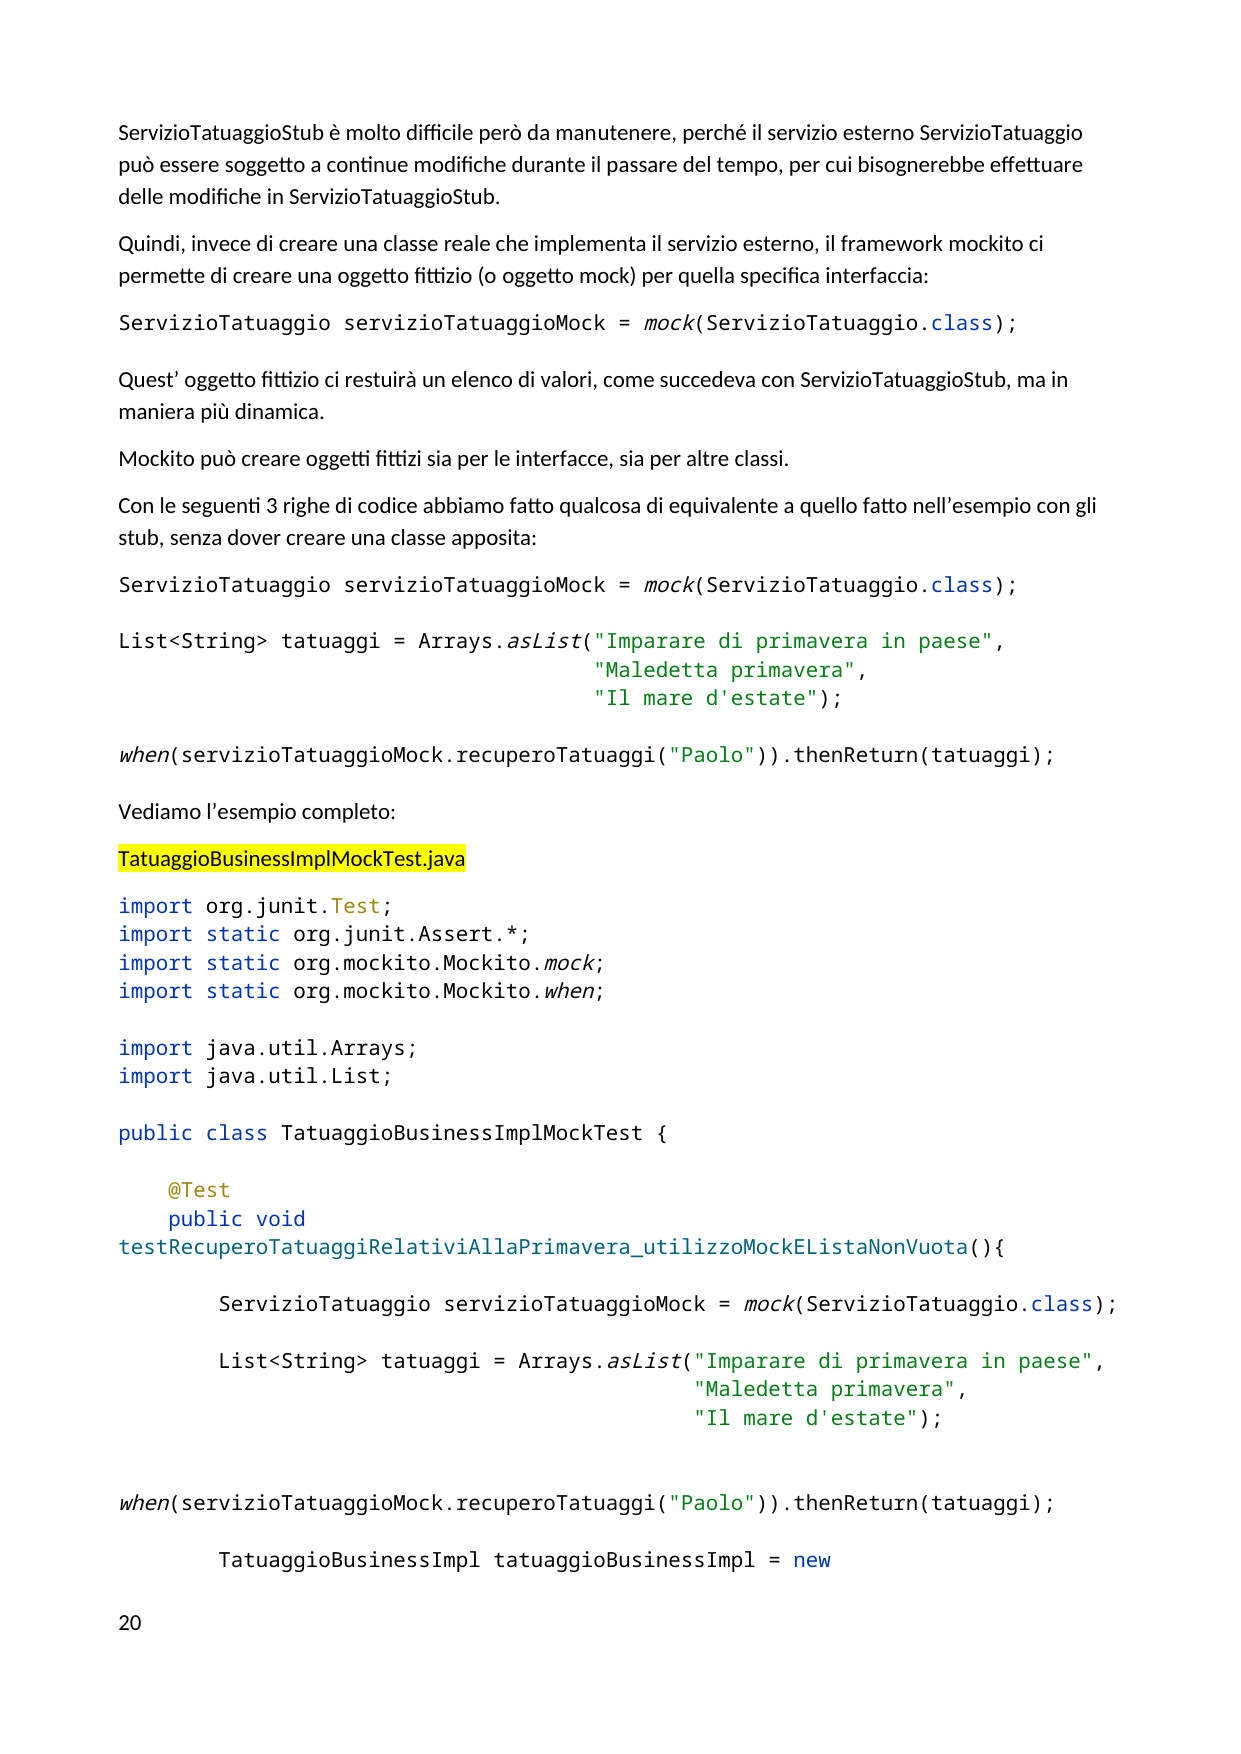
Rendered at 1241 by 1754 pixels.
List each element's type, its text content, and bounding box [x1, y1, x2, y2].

text Vediamo l’esempio completo: [118, 797, 1122, 825]
text Mockito può creare oggetti fittizi sia per le interfacce, sia per altre classi. [118, 444, 1122, 472]
text Quindi, invece di creare una classe reale che implementa il servizio esterno, il framework mockito ci permette di creare una oggetto fittizio (o oggetto mock) per quella specifica interfaccia: [118, 229, 1122, 289]
text Quest’ oggetto fittizio ci restuirà un elenco di valori, come succedeva con ServizioTatuaggioStub, ma in maniera più dinamica. [118, 365, 1122, 425]
text ServizioTatuaggio servizioTatuaggioMock = mock(ServizioTatuaggio.class); [118, 308, 1122, 337]
text import org.junit.Test; import static org.junit.Assert.*; import static org.mockito.Mockito.mock; import static org.mockito.Mockito.when; import java.util.Arrays; import java.util.List; public class TatuaggioBusinessImplMockTest { @Test public void testRecuperoTatuaggiRelativiAllaPrimavera_utilizzoMockEListaNonVuota(){ ServizioTatuaggio servizioTatuaggioMock = mock(ServizioTatuaggio.class); List<String> tatuaggi = Arrays.asList("Imparare di primavera in paese", "Maledetta primavera", "Il mare d'estate"); when(servizioTatuaggioMock.recuperoTatuaggi("Paolo")).thenReturn(tatuaggi); TatuaggioBusinessImpl tatuaggioBusinessImpl = new [118, 891, 1122, 1573]
text ServizioTatuaggioStub è molto difficile però da manutenere, perché il servizio esterno ServizioTatuaggio può essere soggetto a continue modifiche durante il passare del tempo, per cui bisognerebbe effettuare delle modifiche in ServizioTatuaggioStub. [118, 118, 1122, 211]
text Con le seguenti 3 righe di codice abbiamo fatto qualcosa di equivalente a quello fatto nell’esempio con gli stub, senza dover creare una classe apposita: [118, 491, 1122, 551]
text ServizioTatuaggio servizioTatuaggioMock = mock(ServizioTatuaggio.class); List<String> tatuaggi = Arrays.asList("Imparare di primavera in paese", "Maledetta primavera", "Il mare d'estate"); when(servizioTatuaggioMock.recuperoTatuaggi("Paolo")).thenReturn(tatuaggi); [118, 570, 1122, 769]
text TatuaggioBusinessImplMockTest.java [118, 844, 1122, 872]
